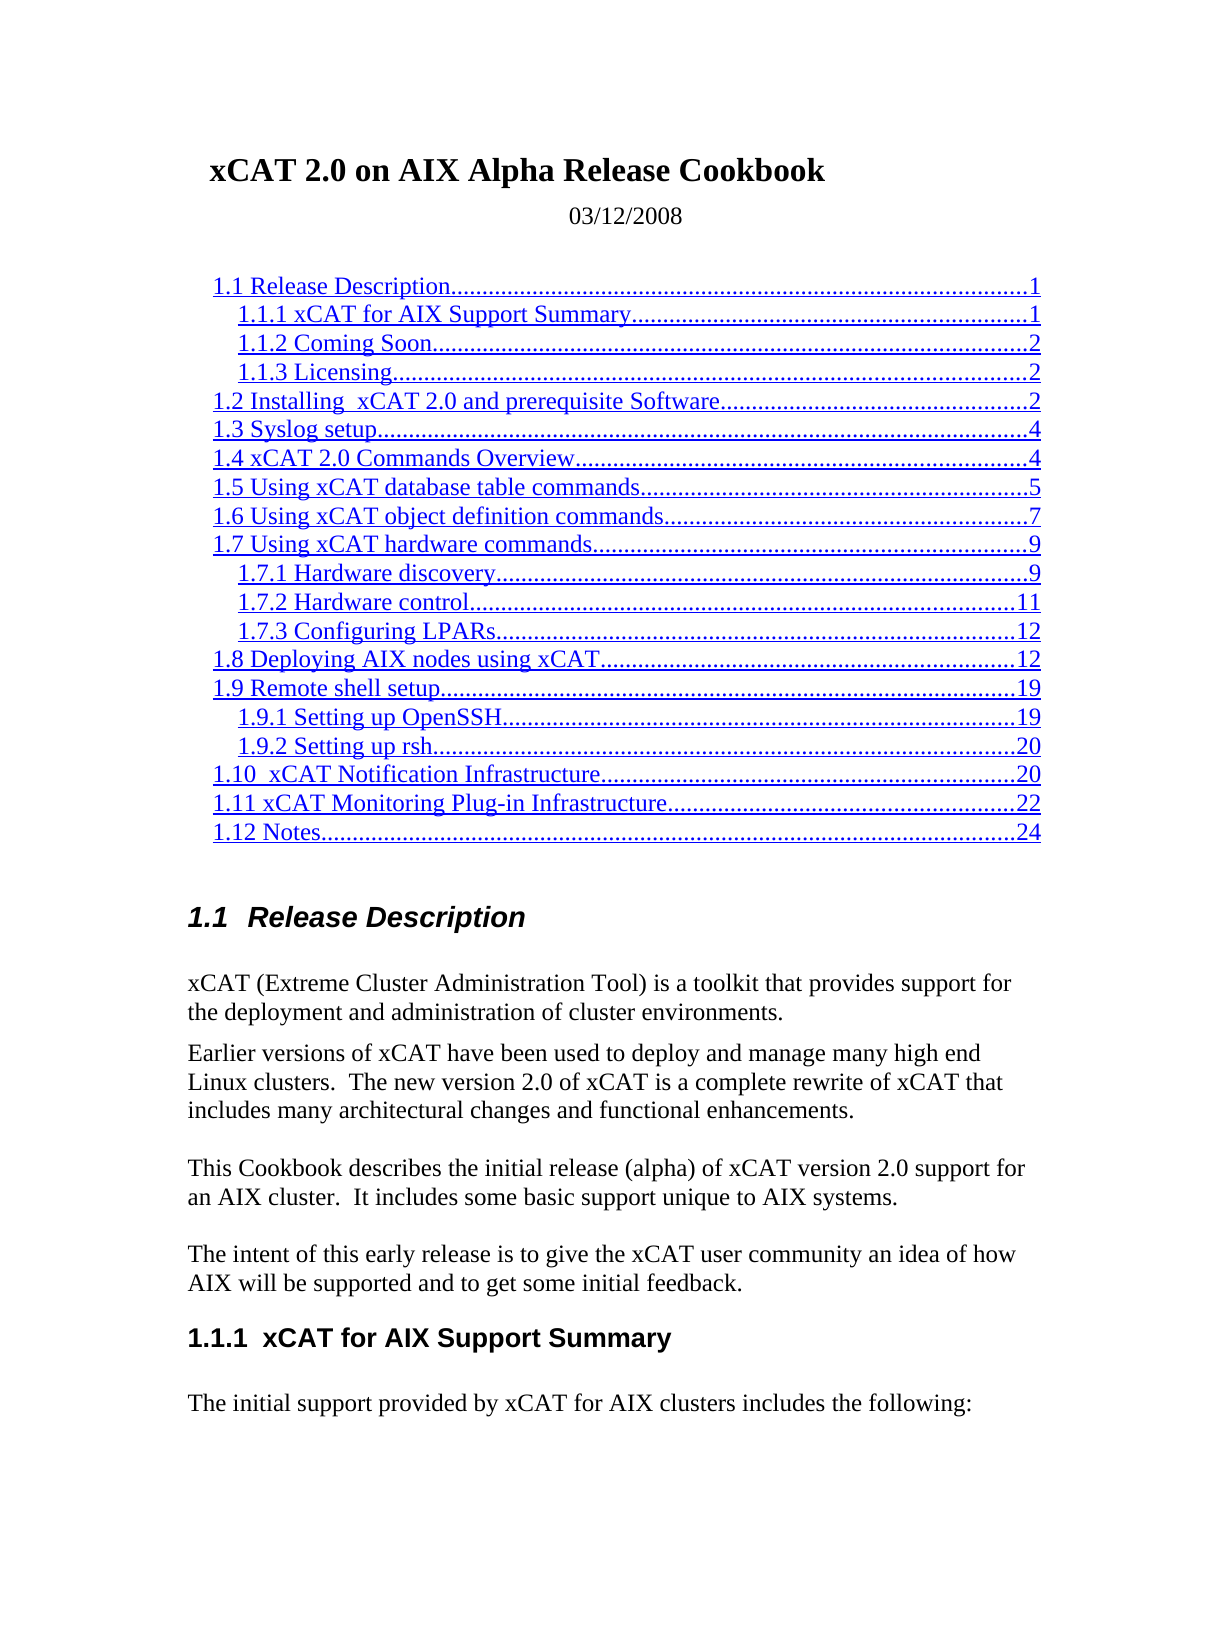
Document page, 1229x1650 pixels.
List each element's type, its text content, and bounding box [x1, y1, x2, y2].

text 1.1 Release Description 1 [212, 271, 1041, 296]
text 1.1.3 Licensing 2 [237, 357, 1041, 382]
text 1.8 Deploying AIX nodes using xCAT. 12 [212, 644, 1041, 669]
text 1.1.2 Coming Soon 2 [237, 328, 1041, 353]
text 1.9.1 Setting up OpenSSH 19 [237, 702, 1041, 727]
subtitle xCAT for AIX Support Summary [187, 1322, 1041, 1353]
text 1.11 xCAT Monitoring Plug-in Infrastructure 22 [212, 788, 1041, 813]
text 03/12/2008 [187, 201, 1041, 229]
text The initial support provided by xCAT for AIX clusters includes the following: [187, 1388, 1041, 1417]
text 1.6 Using xCAT object definition commands 7 [212, 501, 1041, 526]
text 1.9.2 Setting up rsh 20 [237, 731, 1041, 756]
text xCAT (Extreme Cluster Administration Tool) is a toolkit that provides support for the deployment and administration of cluster environments. [187, 968, 1041, 1026]
text 1.7.2 Hardware control 11 [237, 587, 1041, 612]
text 1.5 Using xCAT database table commands. 5 [212, 472, 1041, 497]
text 1.7.1 Hardware discovery 9 [237, 558, 1041, 583]
text The intent of this early release is to give the xCAT user community an idea of how AIX will be supported and to get some initial feedback. [187, 1239, 1041, 1297]
text Earlier versions of xCAT have been used to deploy and manage many high end Linux clusters. The new version 2.0 of xCAT is a complete rewrite of xCAT that includes many architectural changes and functional enhancements. [187, 1038, 1041, 1124]
text 1.10 xCAT Notification Infrastructure 20 [212, 759, 1041, 784]
text 1.4 xCAT 2.0 Commands Overview 4 [212, 443, 1041, 468]
text This Cookbook describes the initial release (alpha) of xCAT version 2.0 support for an AIX cluster. It includes some basic support unique to AIX systems. [187, 1153, 1041, 1211]
text 1.9 Remote shell setup 19 [212, 673, 1041, 698]
text 1.3 Syslog setup 4 [212, 414, 1041, 439]
text 1.1.1 xCAT for AIX Support Summary 1 [237, 299, 1041, 324]
subtitle Release Description [187, 899, 1041, 933]
text xCAT 2.0 on AIX Alpha Release Cookbook [187, 150, 1041, 188]
text 1.12 Notes 24 [212, 817, 1041, 842]
text 1.7 Using xCAT hardware commands. 9 [212, 529, 1041, 554]
text 1.7.3 Configuring LPARs 12 [237, 616, 1041, 641]
text 1.2 Installing xCAT 2.0 and prerequisite Software 2 [212, 386, 1041, 411]
